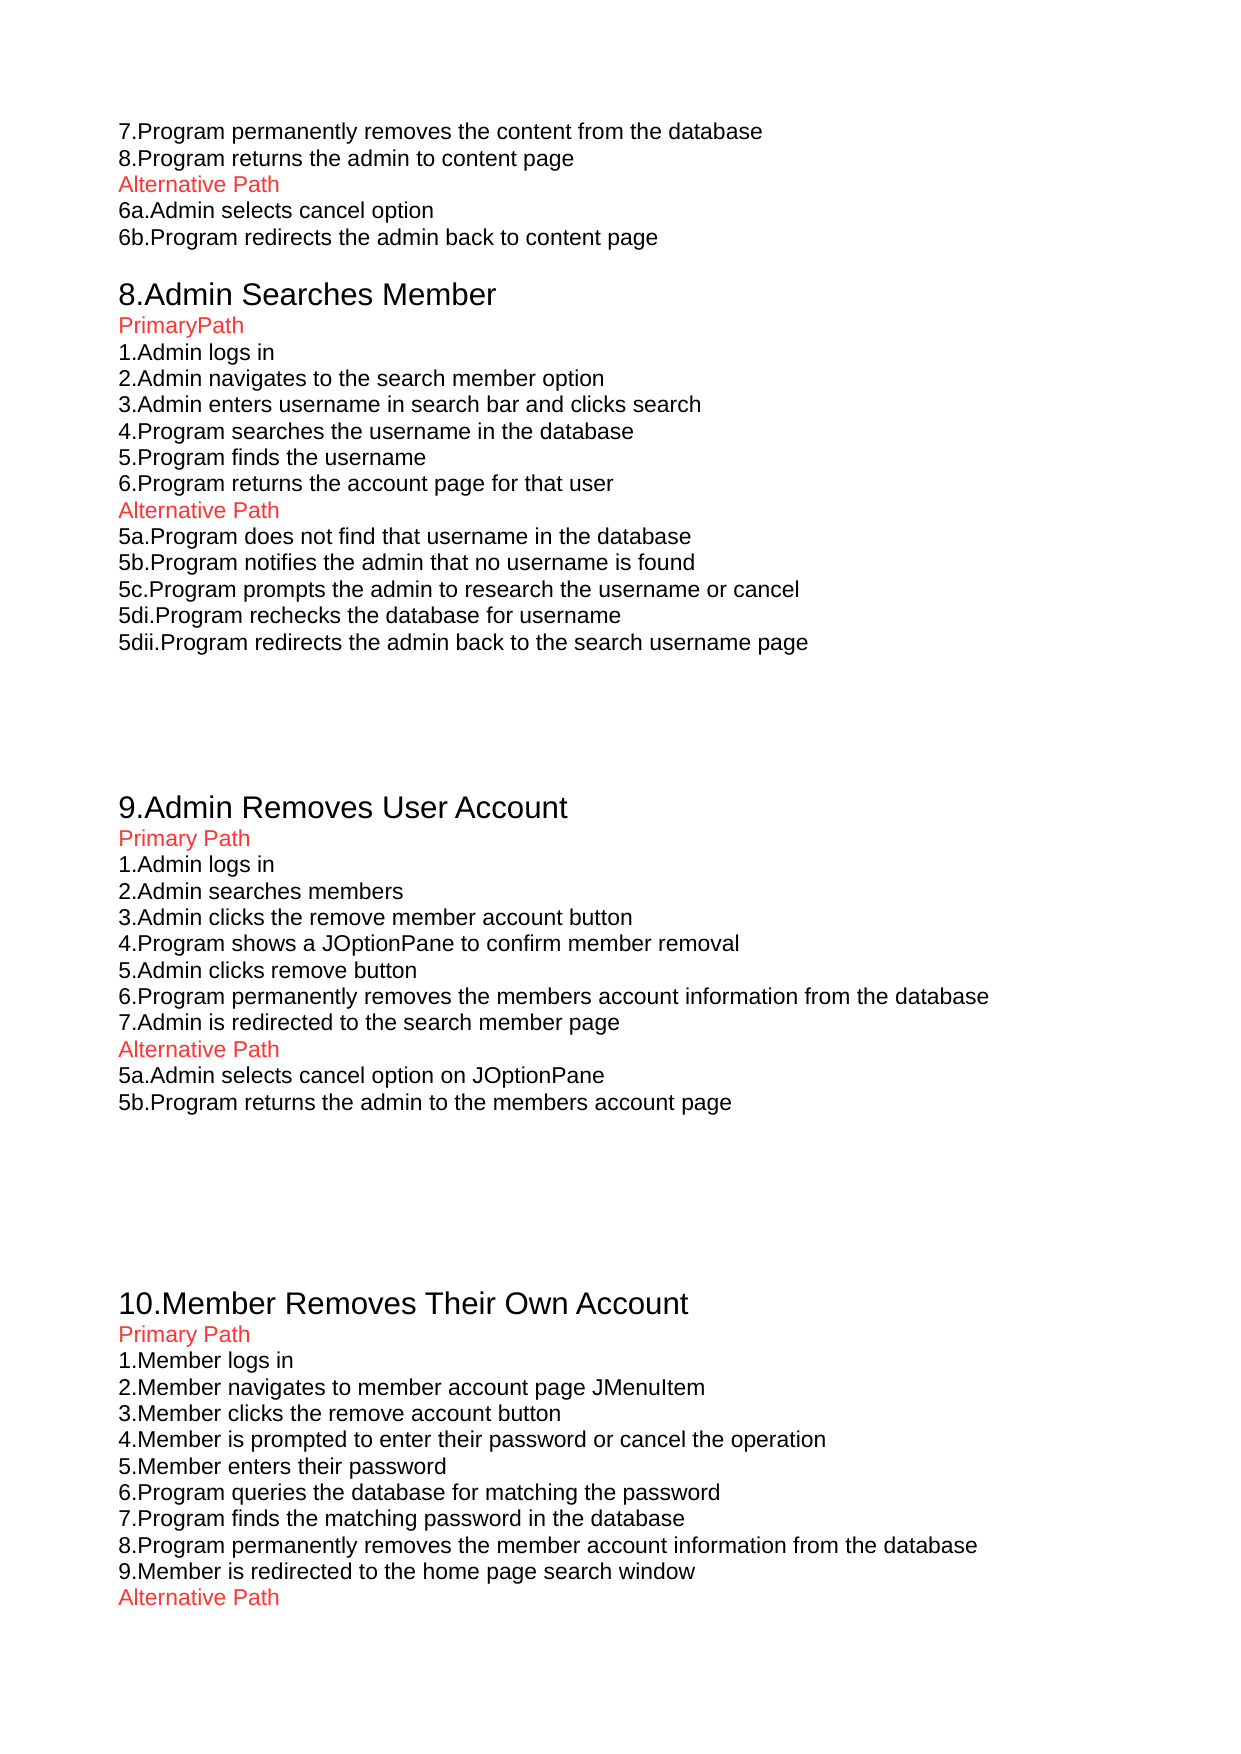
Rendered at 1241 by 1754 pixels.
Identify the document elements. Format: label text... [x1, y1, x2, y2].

text Alternative Path [118, 171, 1122, 197]
text Primary Path [118, 825, 1122, 851]
text 6b.Program redirects the admin back to content page [118, 223, 1122, 250]
text 1.Admin logs in [118, 851, 1122, 878]
text 2.Admin searches members [118, 878, 1122, 904]
text 5b.Program returns the admin to the members account page [118, 1088, 1122, 1115]
text 5.Program finds the username [118, 444, 1122, 470]
text 7.Program finds the matching password in the database [118, 1505, 1122, 1532]
text 8.Program returns the admin to content page [118, 144, 1122, 171]
text 5di.Program rechecks the database for username [118, 602, 1122, 628]
text 5a.Admin selects cancel option on JOptionPane [118, 1062, 1122, 1088]
text 2.Admin navigates to the search member option [118, 365, 1122, 391]
text 6.Program permanently removes the members account information from the database [118, 983, 1122, 1009]
text 8.Admin Searches Member [118, 276, 1122, 312]
text 6a.Admin selects cancel option [118, 197, 1122, 223]
text 4.Program searches the username in the database [118, 418, 1122, 444]
text 6.Program returns the account page for that user [118, 470, 1122, 497]
text 1.Member logs in [118, 1347, 1122, 1373]
text 5dii.Program redirects the admin back to the search username page [118, 628, 1122, 655]
text 8.Program permanently removes the member account information from the database [118, 1532, 1122, 1558]
text 5a.Program does not find that username in the database [118, 523, 1122, 549]
text PrimaryPath [118, 312, 1122, 338]
text 7.Program permanently removes the content from the database [118, 118, 1122, 144]
text 2.Member navigates to member account page JMenuItem [118, 1373, 1122, 1400]
text 5.Admin clicks remove button [118, 957, 1122, 983]
text 3.Admin clicks the remove member account button [118, 904, 1122, 930]
text 7.Admin is redirected to the search member page [118, 1009, 1122, 1036]
text Alternative Path [118, 497, 1122, 523]
text 3.Member clicks the remove account button [118, 1400, 1122, 1426]
text 5c.Program prompts the admin to research the username or cancel [118, 576, 1122, 602]
text 1.Admin logs in [118, 338, 1122, 365]
text 3.Admin enters username in search bar and clicks search [118, 391, 1122, 418]
text 9.Admin Removes User Account [118, 789, 1122, 825]
text 5.Member enters their password [118, 1453, 1122, 1479]
text 4.Member is prompted to enter their password or cancel the operation [118, 1426, 1122, 1453]
text 4.Program shows a JOptionPane to confirm member removal [118, 930, 1122, 957]
text Primary Path [118, 1321, 1122, 1347]
text Alternative Path [118, 1584, 1122, 1611]
text 9.Member is redirected to the home page search window [118, 1558, 1122, 1584]
text Alternative Path [118, 1036, 1122, 1062]
text 6.Program queries the database for matching the password [118, 1479, 1122, 1505]
text 5b.Program notifies the admin that no username is found [118, 549, 1122, 576]
text 10.Member Removes Their Own Account [118, 1285, 1122, 1321]
